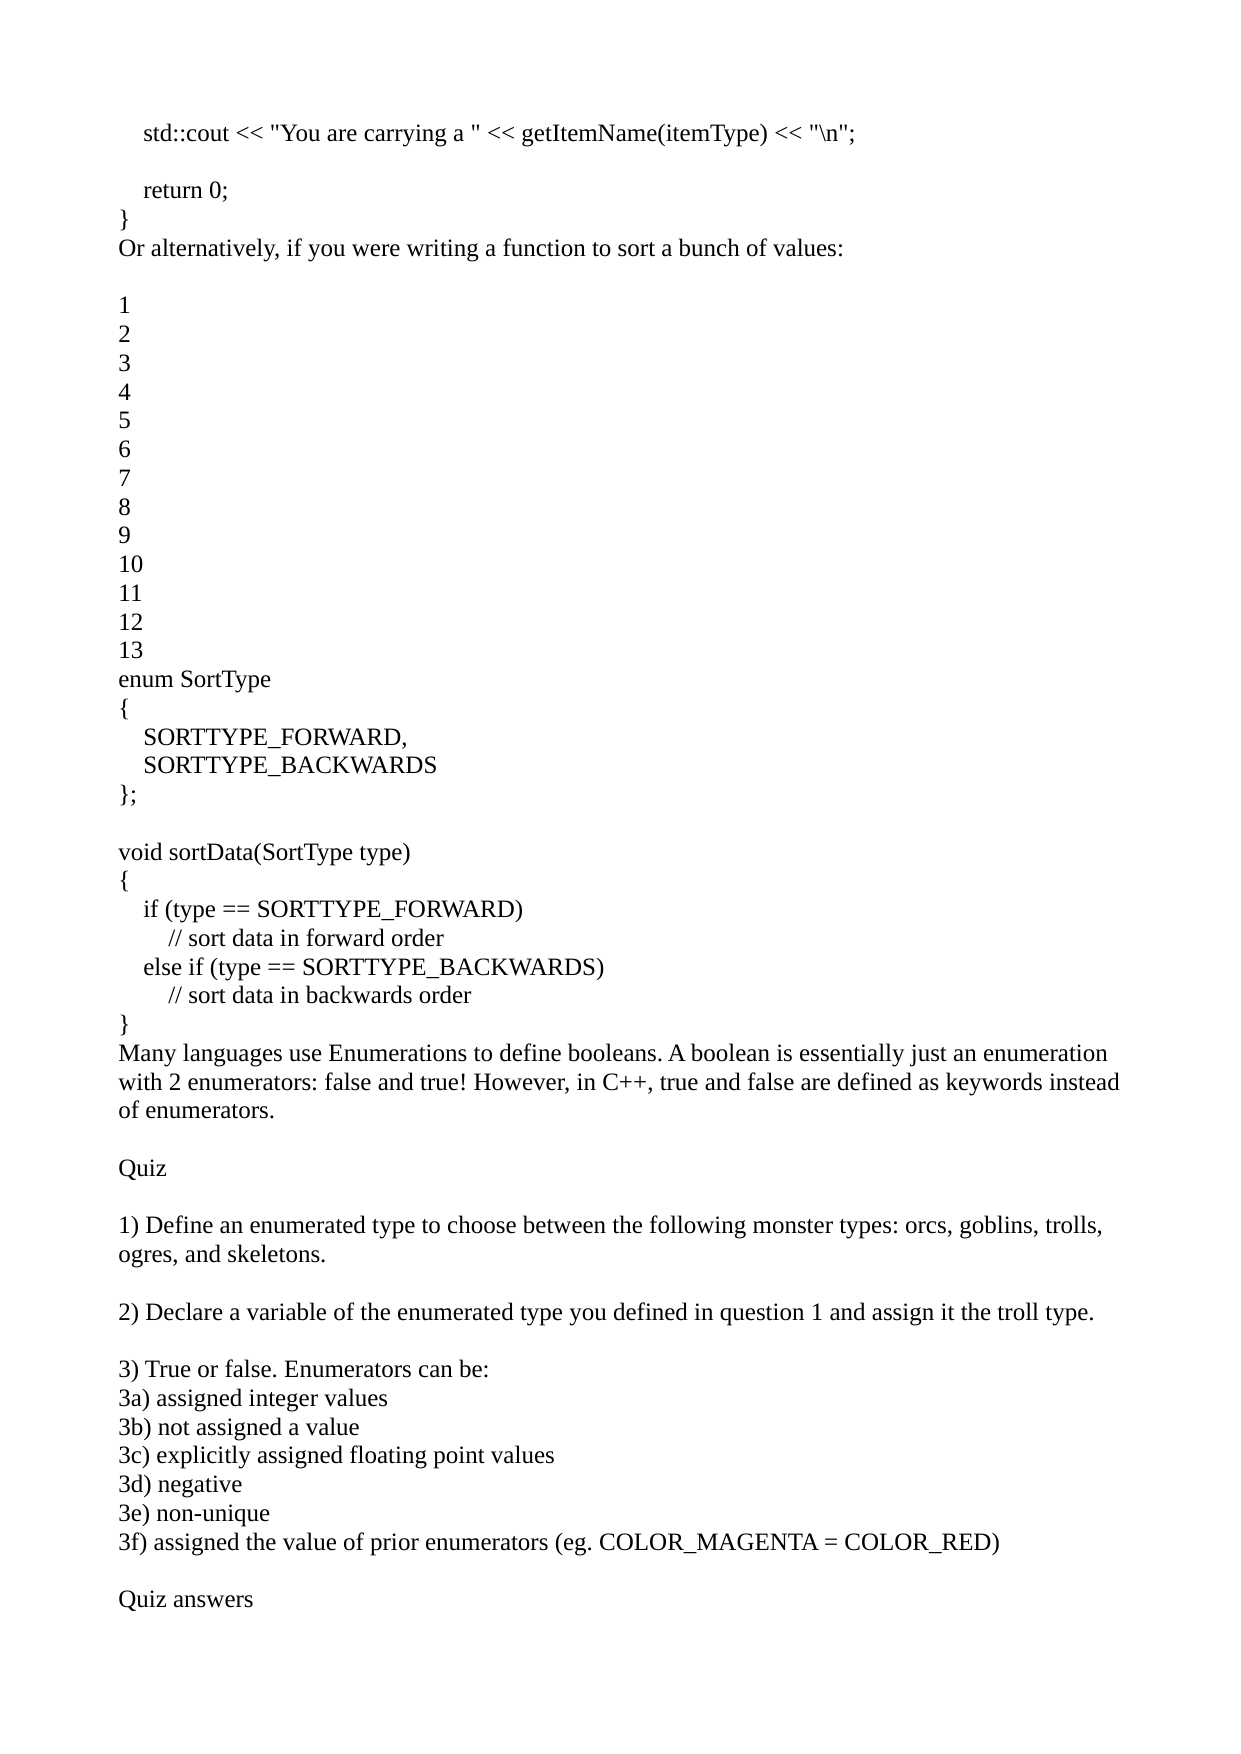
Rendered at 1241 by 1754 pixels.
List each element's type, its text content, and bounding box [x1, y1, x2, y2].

text 5 [118, 406, 1122, 434]
text 8 [118, 492, 1122, 521]
text 1 [118, 291, 1122, 319]
text 10 [118, 549, 1122, 578]
text } [118, 1009, 1122, 1038]
text }; [118, 779, 1122, 808]
text // sort data in backwards order [118, 981, 1122, 1009]
text 11 [118, 578, 1122, 607]
text 3d) negative [118, 1469, 1122, 1498]
text 4 [118, 377, 1122, 406]
text Or alternatively, if you were writing a function to sort a bunch of values: [118, 233, 1122, 262]
text std::cout << "You are carrying a " << getItemName(itemType) << "\n"; [118, 118, 1122, 147]
text 3) True or false. Enumerators can be: [118, 1354, 1122, 1383]
text } [118, 204, 1122, 233]
text 3b) not assigned a value [118, 1412, 1122, 1441]
text 9 [118, 521, 1122, 549]
text SORTTYPE_BACKWARDS [118, 751, 1122, 779]
text Many languages use Enumerations to define booleans. A boolean is essentially just an enumeration with 2 enumerators: false and true! However, in C++, true and false are defined as keywords instead of enumerators. [118, 1038, 1122, 1124]
text 12 [118, 607, 1122, 636]
text void sortData(SortType type) [118, 837, 1122, 866]
text 3a) assigned integer values [118, 1383, 1122, 1412]
text Quiz [118, 1153, 1122, 1182]
text 3 [118, 348, 1122, 377]
text { [118, 693, 1122, 722]
text 2) Declare a variable of the enumerated type you defined in question 1 and assign it the troll type. [118, 1297, 1122, 1326]
text 2 [118, 319, 1122, 348]
text 6 [118, 434, 1122, 463]
text 7 [118, 463, 1122, 492]
text 3c) explicitly assigned floating point values [118, 1441, 1122, 1469]
text 1) Define an enumerated type to choose between the following monster types: orcs, goblins, trolls, ogres, and skeletons. [118, 1211, 1122, 1268]
text 3f) assigned the value of prior enumerators (eg. COLOR_MAGENTA = COLOR_RED) [118, 1527, 1122, 1556]
text return 0; [118, 176, 1122, 204]
text Quiz answers [118, 1584, 1122, 1613]
text 3e) non-unique [118, 1498, 1122, 1527]
text SORTTYPE_FORWARD, [118, 722, 1122, 751]
text enum SortType [118, 664, 1122, 693]
text else if (type == SORTTYPE_BACKWARDS) [118, 952, 1122, 981]
text 13 [118, 636, 1122, 664]
text if (type == SORTTYPE_FORWARD) [118, 894, 1122, 923]
text { [118, 866, 1122, 894]
text // sort data in forward order [118, 923, 1122, 952]
